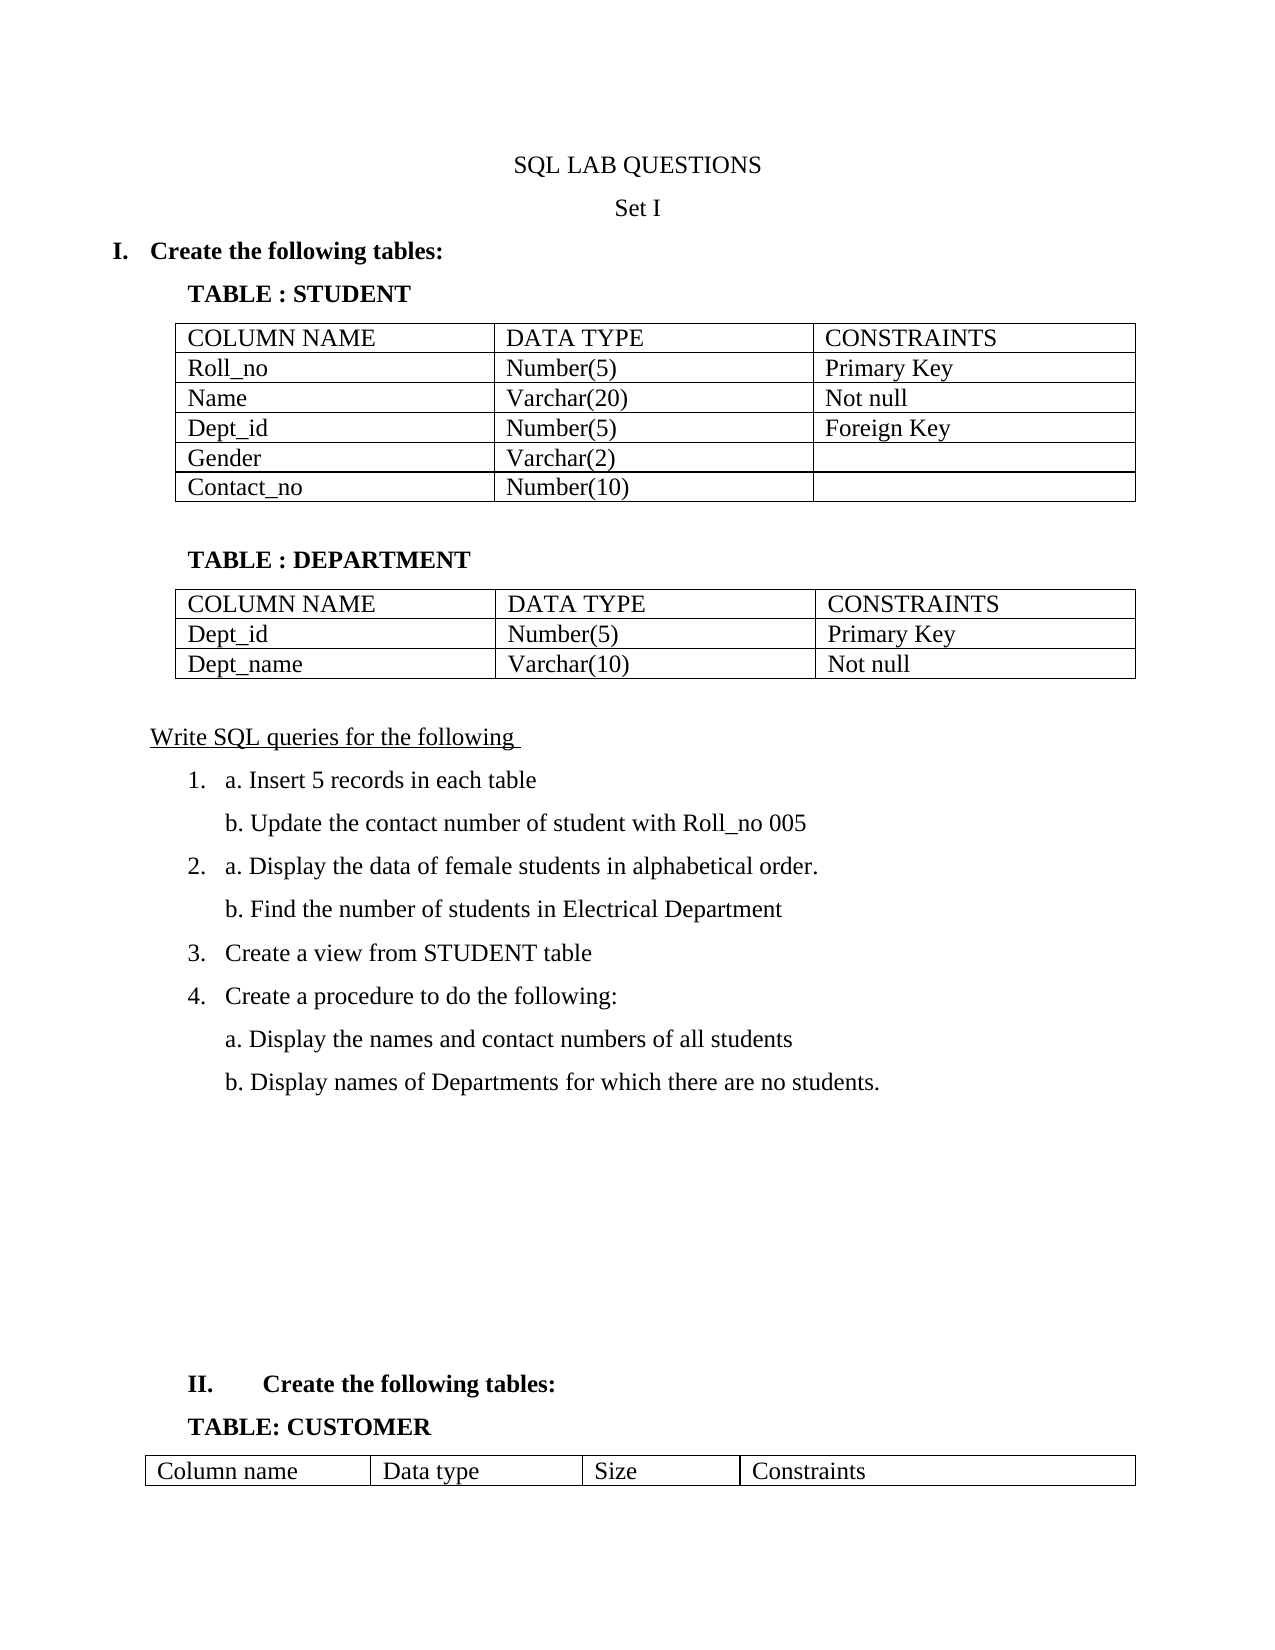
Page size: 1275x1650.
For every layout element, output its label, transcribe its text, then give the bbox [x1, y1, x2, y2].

table_cell Primary Key [816, 619, 1135, 648]
table_cell Number(5) [496, 619, 815, 648]
text b. Update the contact number of student with Roll_no 005 [225, 808, 1125, 837]
table_cell [814, 443, 1135, 471]
text a. Display the names and contact numbers of all students [225, 1024, 1125, 1053]
list Create the following tables: [112, 236, 1125, 265]
text TABLE: CUSTOMER [187, 1412, 1125, 1441]
table_header Constraints [741, 1456, 1135, 1485]
table_cell Varchar(2) [495, 443, 813, 471]
table_cell Foreign Key [814, 413, 1135, 442]
table_cell Dept_name [176, 649, 495, 678]
text TABLE : STUDENT [187, 279, 1125, 308]
table_header Data type [371, 1456, 582, 1485]
table_cell Gender [176, 443, 494, 471]
table_cell Name [176, 383, 494, 412]
table_cell Number(10) [495, 473, 813, 501]
table_cell Not null [814, 383, 1135, 412]
table_cell Primary Key [814, 353, 1135, 382]
list Create the following tables: [187, 1369, 1125, 1398]
table_header Size [583, 1456, 739, 1485]
table_cell Varchar(20) [495, 383, 813, 412]
table_cell Contact_no [176, 473, 494, 501]
table_cell Roll_no [176, 353, 494, 382]
list Create a view from STUDENT table [187, 938, 1125, 966]
text b. Display names of Departments for which there are no students. [225, 1067, 1125, 1096]
text TABLE : DEPARTMENT [150, 545, 1125, 574]
table_header Column name [146, 1456, 370, 1485]
table_cell Not null [816, 649, 1135, 678]
table_header DATA TYPE [495, 324, 813, 352]
list Create a procedure to do the following: [187, 981, 1125, 1009]
list a. Display the data of female students in alphabetical order. [187, 851, 1125, 880]
table_header COLUMN NAME [176, 590, 495, 618]
table_header CONSTRAINTS [816, 590, 1135, 618]
table_cell Number(5) [495, 413, 813, 442]
table_cell Varchar(10) [496, 649, 815, 678]
list a. Insert 5 records in each table [187, 765, 1125, 794]
table_cell Dept_id [176, 413, 494, 442]
text Write SQL queries for the following [150, 722, 1125, 751]
table_cell [814, 473, 1135, 501]
text SQL LAB QUESTIONS [150, 150, 1125, 179]
text Set I [150, 193, 1125, 222]
table_header CONSTRAINTS [814, 324, 1135, 352]
text b. Find the number of students in Electrical Department [225, 894, 1125, 923]
table_header COLUMN NAME [176, 324, 494, 352]
table_cell Number(5) [495, 353, 813, 382]
table_header DATA TYPE [496, 590, 815, 618]
table_cell Dept_id [176, 619, 495, 648]
